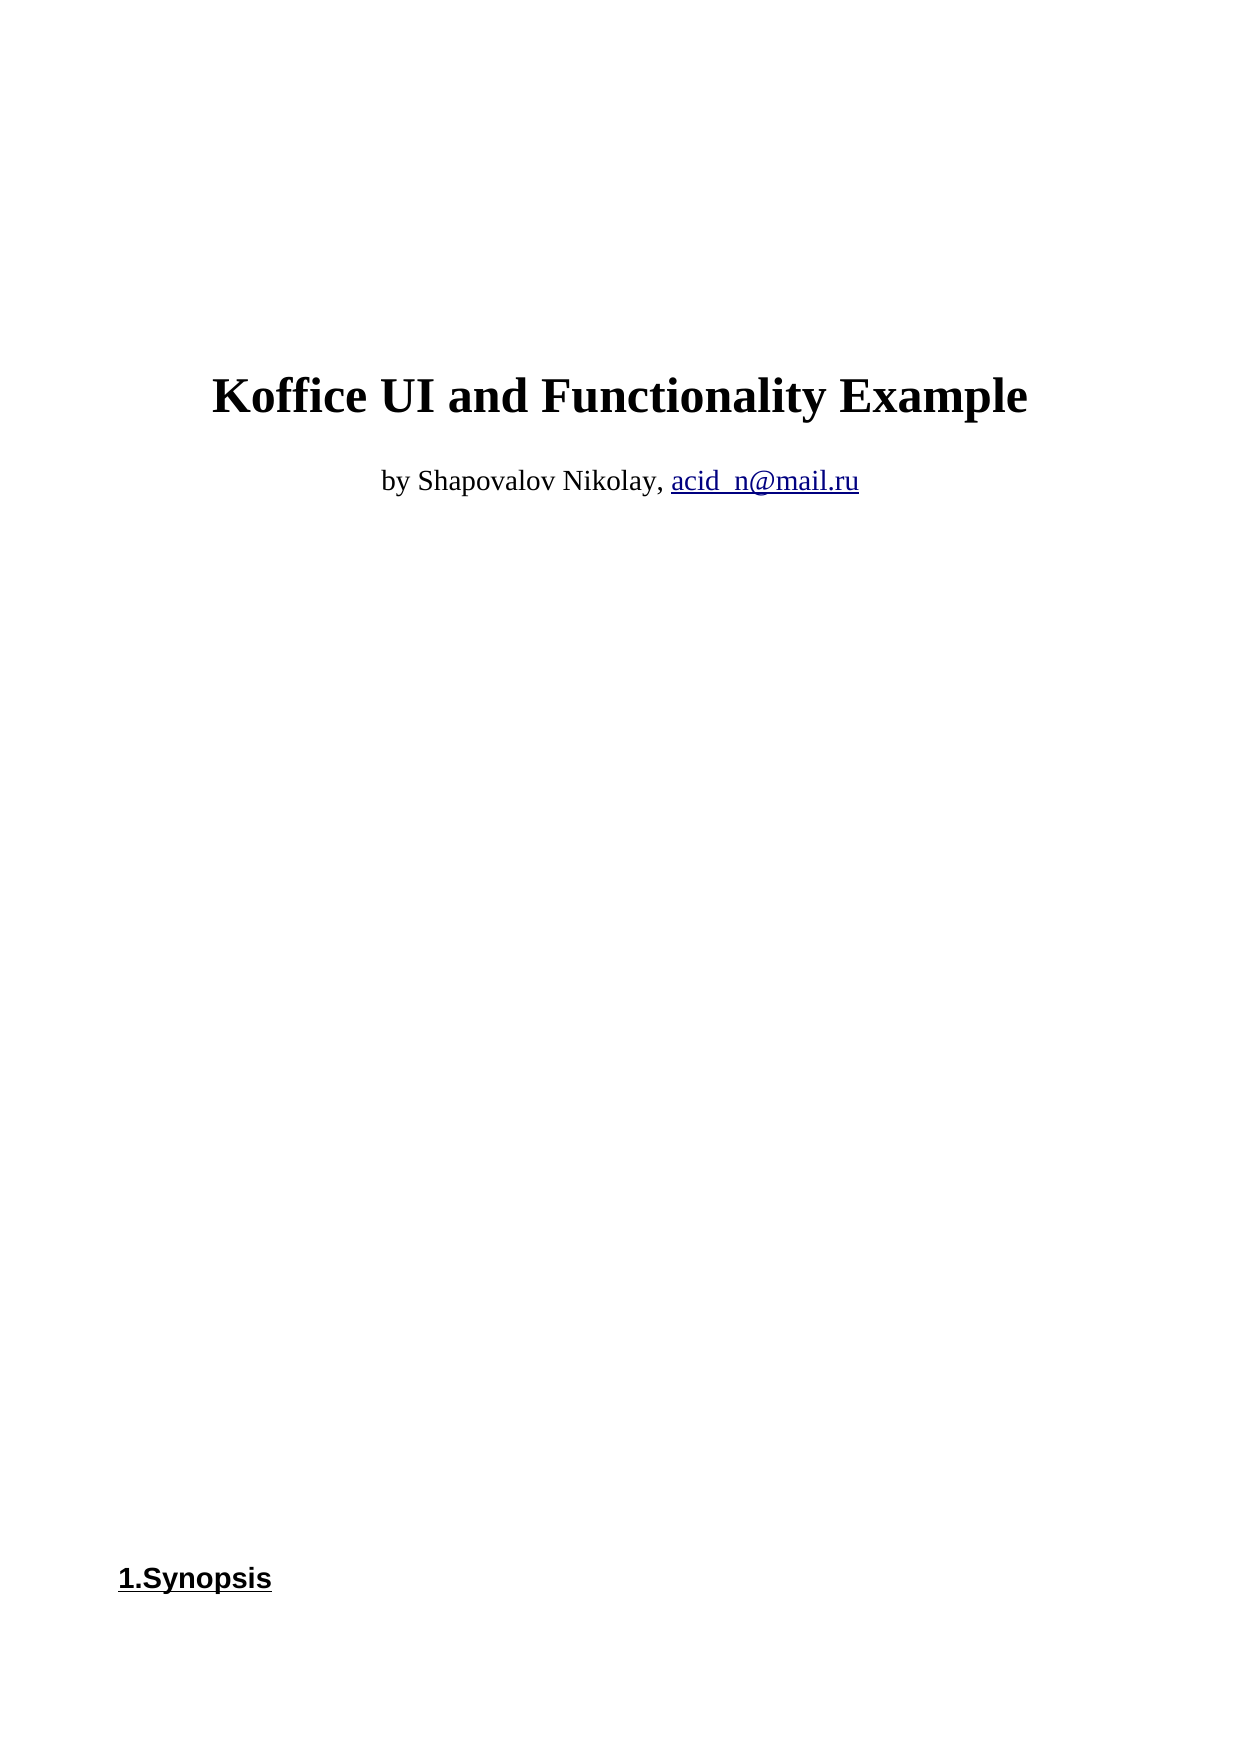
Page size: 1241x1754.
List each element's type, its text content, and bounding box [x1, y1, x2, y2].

text 1.Synopsis [118, 1562, 1122, 1595]
text Koffice UI and Functionality Example [118, 367, 1122, 423]
text by Shapovalov Nikolay, acid_n@mail.ru [118, 464, 1122, 497]
